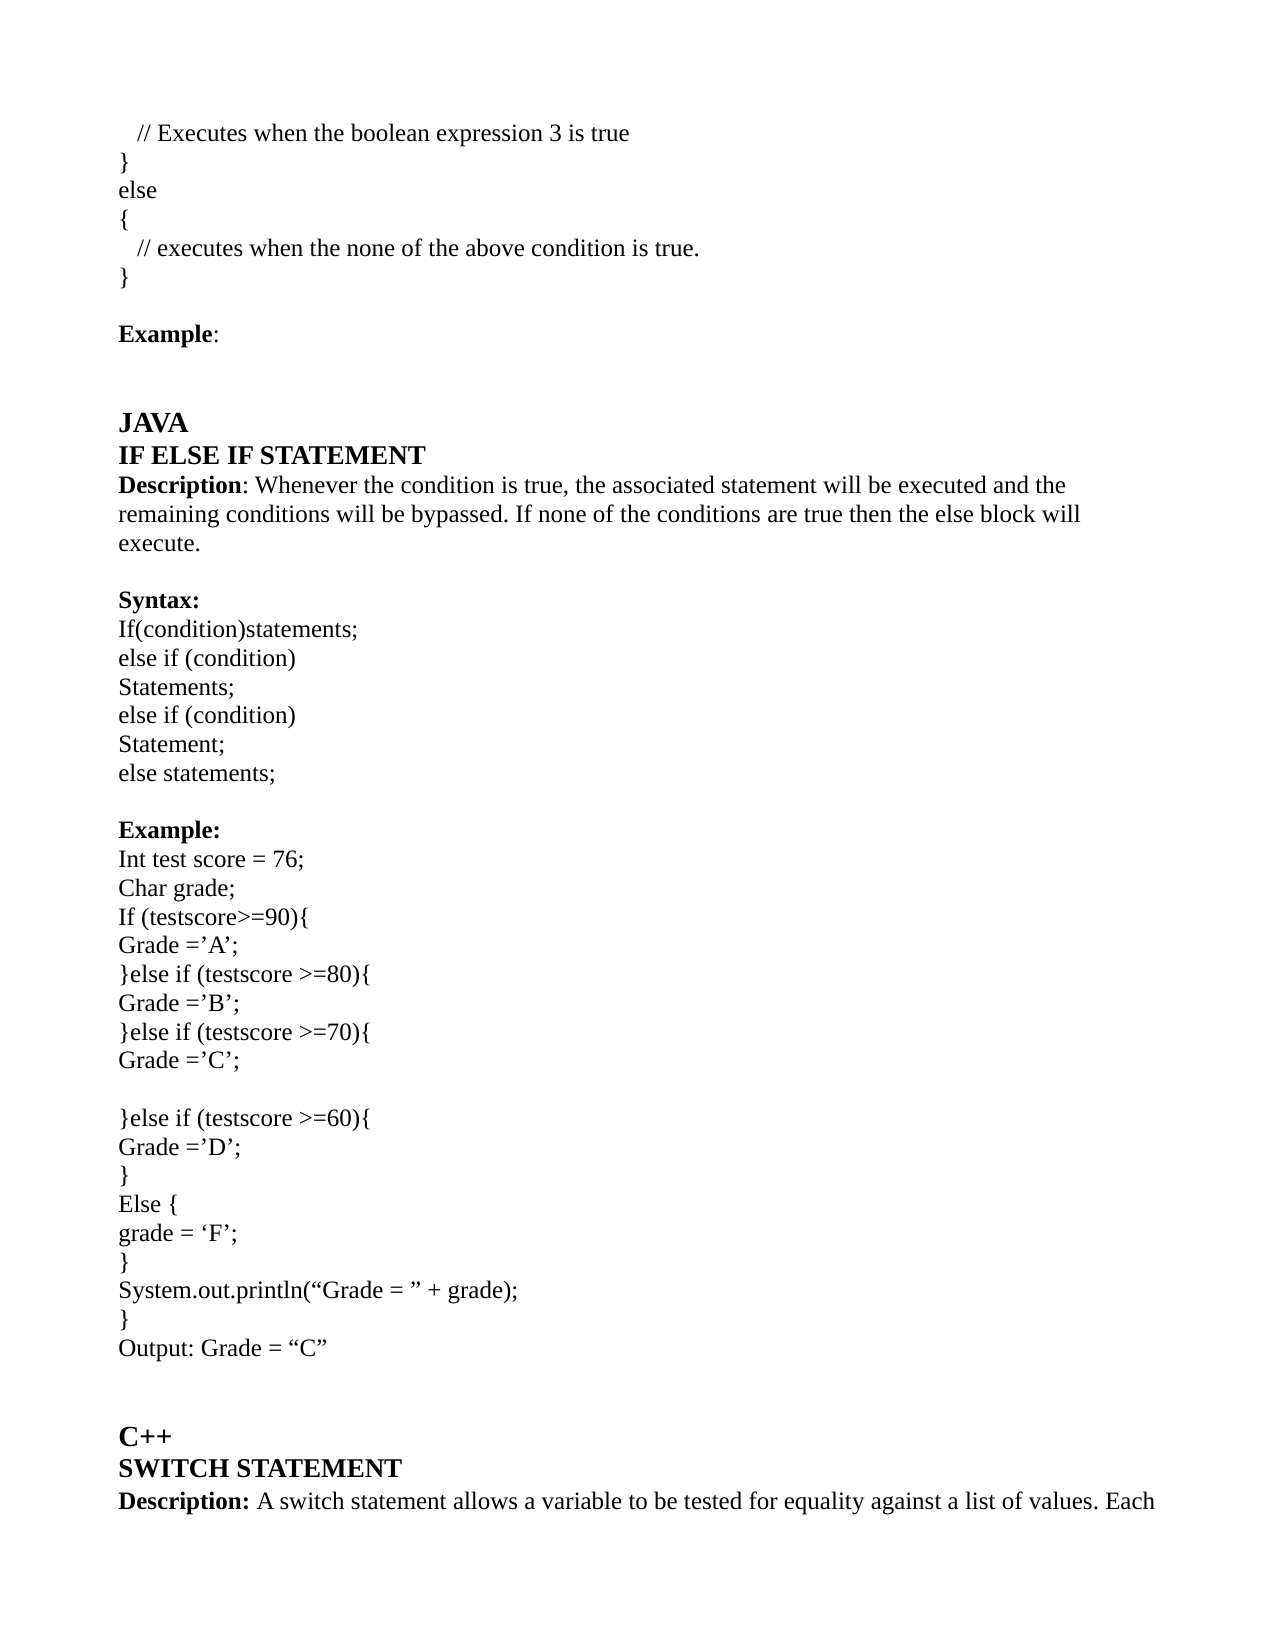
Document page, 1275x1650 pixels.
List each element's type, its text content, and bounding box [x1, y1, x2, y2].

text else statements; [118, 758, 1157, 787]
text Example: [118, 319, 1157, 348]
text Grade =’C’; [118, 1045, 1157, 1074]
text } [118, 262, 1157, 291]
text C++ [118, 1419, 1157, 1453]
text Char grade; [118, 873, 1157, 902]
text Grade =’D’; [118, 1132, 1157, 1160]
text Description: A switch statement allows a variable to be tested for equality against a list of values. Each [118, 1484, 1157, 1516]
text grade = ‘F’; [118, 1218, 1157, 1247]
text Else { [118, 1189, 1157, 1218]
text } [118, 147, 1157, 176]
text System.out.println(“Grade = ” + grade); [118, 1275, 1157, 1304]
text }else if (testscore >=60){ [118, 1103, 1157, 1132]
text Example: [118, 815, 1157, 844]
text // Executes when the boolean expression 3 is true [118, 118, 1157, 147]
text If(condition)statements; [118, 614, 1157, 643]
text else [118, 176, 1157, 204]
text JAVA [118, 406, 1157, 439]
text } [118, 1160, 1157, 1189]
text { [118, 204, 1157, 233]
text Int test score = 76; [118, 844, 1157, 873]
text Statement; [118, 729, 1157, 758]
text }else if (testscore >=70){ [118, 1017, 1157, 1045]
text Syntax: [118, 585, 1157, 614]
text SWITCH STATEMENT [118, 1453, 1157, 1484]
text // executes when the none of the above condition is true. [118, 233, 1157, 262]
text Output: Grade = “C” [118, 1333, 1157, 1362]
text Grade =’B’; [118, 988, 1157, 1017]
text If (testscore>=90){ [118, 902, 1157, 930]
text else if (condition) [118, 700, 1157, 729]
text } [118, 1247, 1157, 1275]
text Description: Whenever the condition is true, the associated statement will be executed and the remaining conditions will be bypassed. If none of the conditions are true then the else block will execute. [118, 470, 1157, 557]
text IF ELSE IF STATEMENT [118, 439, 1157, 470]
text }else if (testscore >=80){ [118, 959, 1157, 988]
text Statements; [118, 672, 1157, 700]
text } [118, 1304, 1157, 1333]
text else if (condition) [118, 643, 1157, 672]
text Grade =’A’; [118, 930, 1157, 959]
